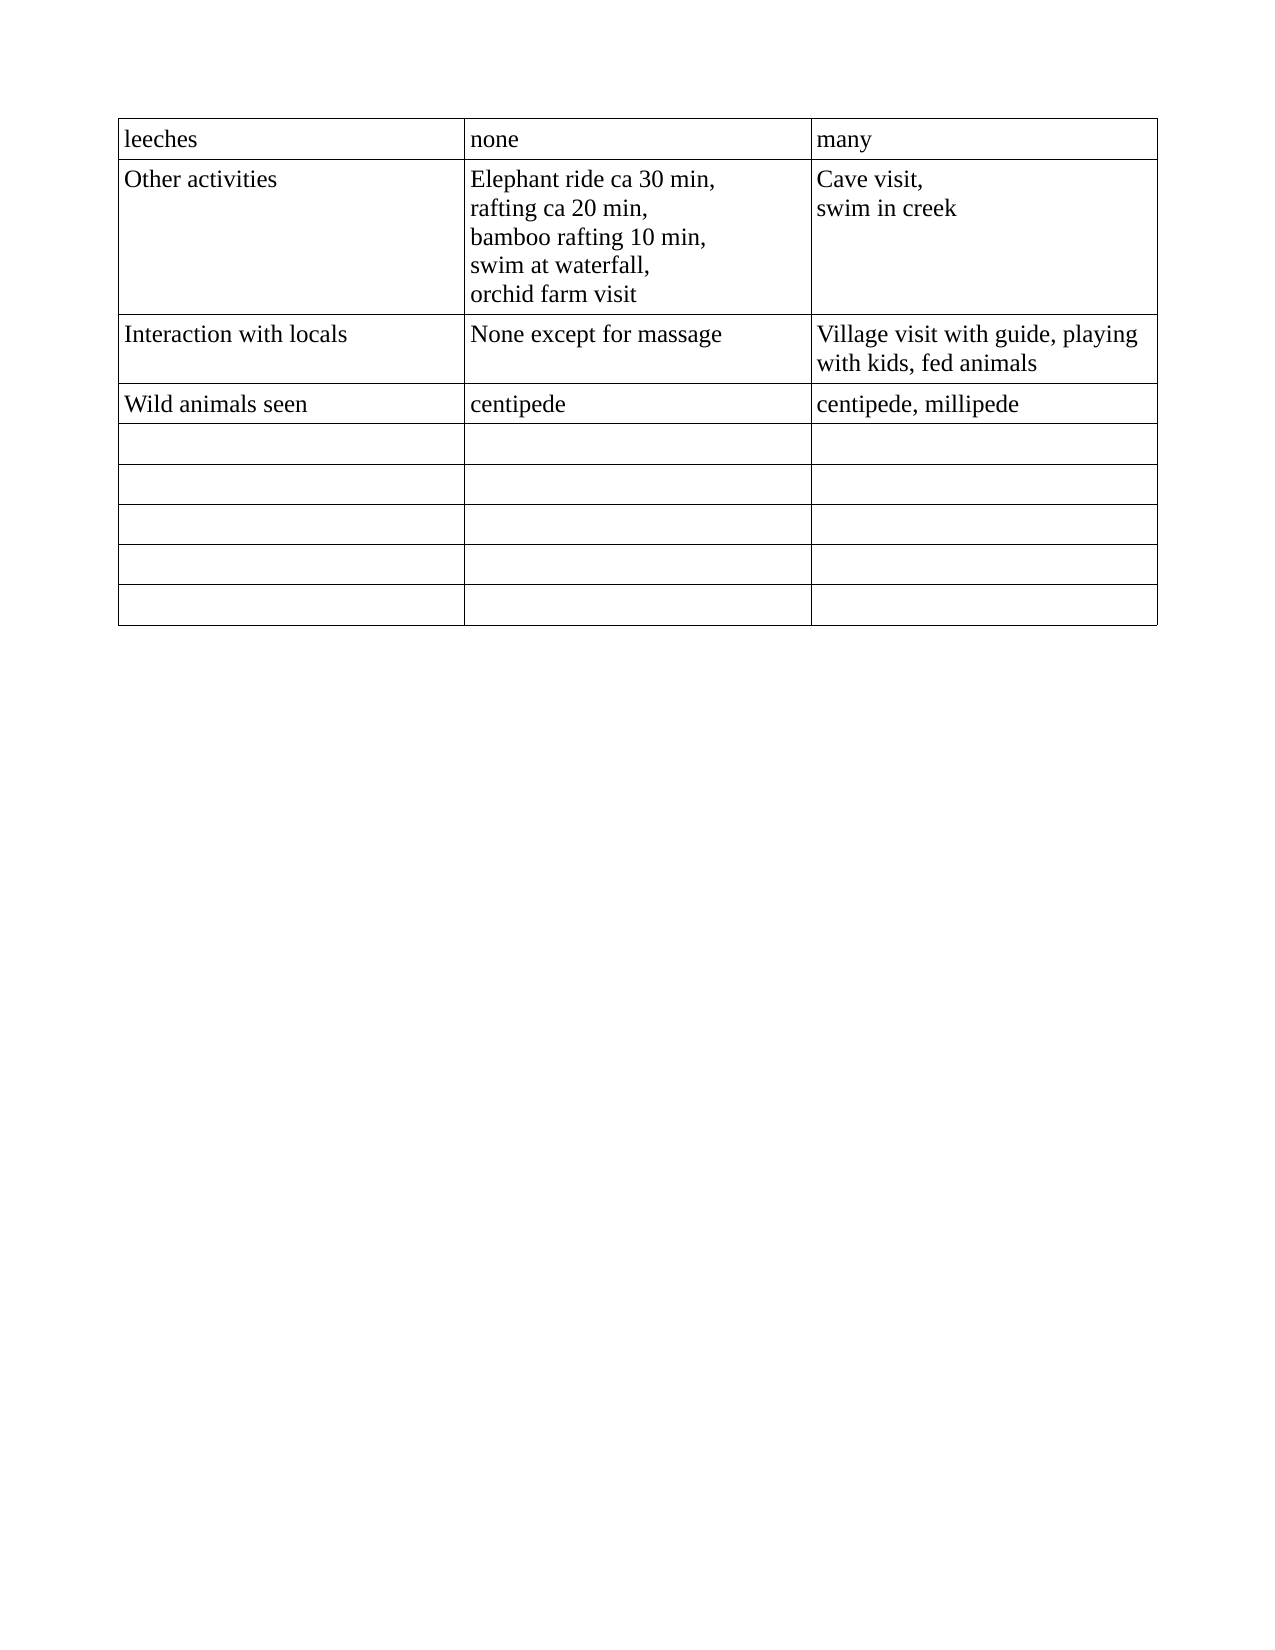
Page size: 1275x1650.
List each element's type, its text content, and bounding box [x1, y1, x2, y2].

table_cell Interaction with locals [119, 315, 464, 383]
table_cell [812, 545, 1157, 584]
table_cell [119, 424, 464, 463]
table_cell many [812, 119, 1157, 158]
table_cell [465, 424, 811, 463]
table_cell [465, 465, 811, 504]
table_cell [119, 585, 464, 625]
table_cell centipede, millipede [812, 384, 1157, 423]
table_cell Wild animals seen [119, 384, 464, 423]
table_cell leeches [119, 119, 464, 158]
table_cell [119, 465, 464, 504]
table_cell [812, 585, 1157, 625]
table_cell None except for massage [465, 315, 811, 383]
table_cell [119, 545, 464, 584]
table_cell Elephant ride ca 30 min, rafting ca 20 min, bamboo rafting 10 min, swim at waterfall, orchid farm visit [465, 160, 811, 314]
table_cell [465, 585, 811, 625]
table_cell Other activities [119, 160, 464, 314]
table_cell [812, 465, 1157, 504]
table_cell [812, 505, 1157, 544]
table_cell [812, 424, 1157, 463]
table_cell centipede [465, 384, 811, 423]
table_cell [119, 505, 464, 544]
table_cell [465, 545, 811, 584]
table_cell none [465, 119, 811, 158]
table_cell Cave visit, swim in creek [812, 160, 1157, 314]
table_cell Village visit with guide, playing with kids, fed animals [812, 315, 1157, 383]
table_cell [465, 505, 811, 544]
